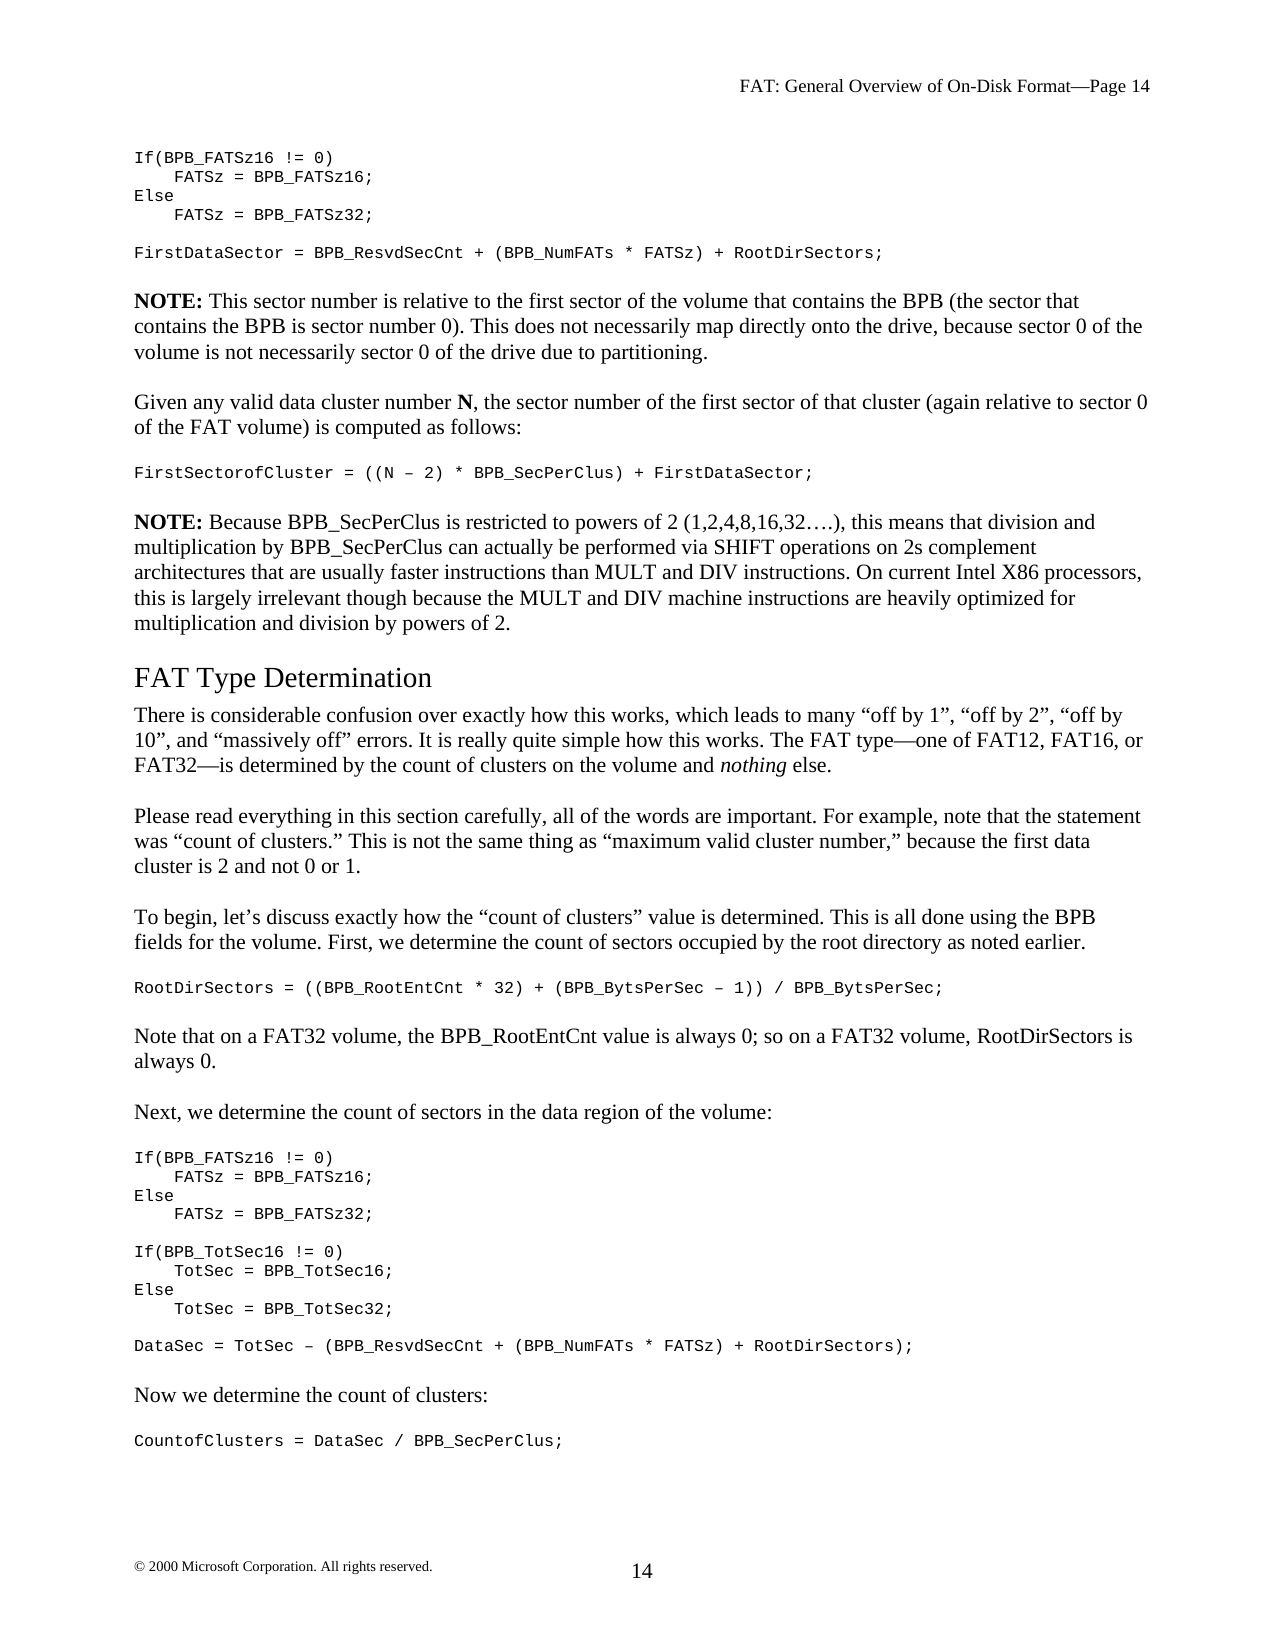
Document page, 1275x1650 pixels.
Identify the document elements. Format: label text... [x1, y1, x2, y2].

text Else [134, 1187, 1149, 1206]
text FATSz = BPB_FATSz32; [134, 1206, 1149, 1225]
subtitle FAT Type Determination [134, 660, 1149, 694]
text FirstDataSector = BPB_ResvdSecCnt + (BPB_NumFATs * FATSz) + RootDirSectors; [134, 244, 1149, 263]
text Else [134, 1281, 1149, 1300]
text RootDirSectors = ((BPB_RootEntCnt * 32) + (BPB_BytsPerSec – 1)) / BPB_BytsPerSec; [134, 979, 1149, 998]
text Please read everything in this section carefully, all of the words are important. For example, note that the statement was “count of clusters.” This is not the same thing as “maximum valid cluster number,” because the first data cluster is 2 and not 0 or 1. [134, 803, 1149, 878]
text Note that on a FAT32 volume, the BPB_RootEntCnt value is always 0; so on a FAT32 volume, RootDirSectors is always 0. [134, 1023, 1149, 1074]
text If(BPB_TotSec16 != 0) [134, 1244, 1149, 1262]
text FirstSectorofCluster = ((N – 2) * BPB_SecPerClus) + FirstDataSector; [134, 465, 1149, 484]
text TotSec = BPB_TotSec16; [134, 1262, 1149, 1281]
text FATSz = BPB_FATSz16; [134, 1168, 1149, 1187]
text NOTE: Because BPB_SecPerClus is restricted to powers of 2 (1,2,4,8,16,32….), this means that division and multiplication by BPB_SecPerClus can actually be performed via SHIFT operations on 2s complement architectures that are usually faster instructions than MULT and DIV instructions. On current Intel X86 processors, this is largely irrelevant though because the MULT and DIV machine instructions are heavily optimized for multiplication and division by powers of 2. [134, 509, 1149, 635]
text NOTE: This sector number is relative to the first sector of the volume that contains the BPB (the sector that contains the BPB is sector number 0). This does not necessarily map directly onto the drive, because sector 0 of the volume is not necessarily sector 0 of the drive due to partitioning. [134, 288, 1149, 364]
text Else [134, 188, 1149, 207]
text Next, we determine the count of sectors in the data region of the volume: [134, 1099, 1149, 1124]
text CountofClusters = DataSec / BPB_SecPerClus; [134, 1432, 1149, 1451]
text TotSec = BPB_TotSec32; [134, 1300, 1149, 1319]
text If(BPB_FATSz16 != 0) [134, 150, 1149, 169]
text If(BPB_FATSz16 != 0) [134, 1149, 1149, 1168]
text Now we determine the count of clusters: [134, 1382, 1149, 1407]
text FATSz = BPB_FATSz32; [134, 207, 1149, 225]
text There is considerable confusion over exactly how this works, which leads to many “off by 1”, “off by 2”, “off by 10”, and “massively off” errors. It is really quite simple how this works. The FAT type—one of FAT12, FAT16, or FAT32—is determined by the count of clusters on the volume and nothing else. [134, 702, 1149, 778]
text Given any valid data cluster number N, the sector number of the first sector of that cluster (again relative to sector 0 of the FAT volume) is computed as follows: [134, 389, 1149, 439]
text To begin, let’s discuss exactly how the “count of clusters” value is determined. This is all done using the BPB fields for the volume. First, we determine the count of sectors occupied by the root directory as noted earlier. [134, 904, 1149, 954]
text FATSz = BPB_FATSz16; [134, 169, 1149, 188]
text DataSec = TotSec – (BPB_ResvdSecCnt + (BPB_NumFATs * FATSz) + RootDirSectors); [134, 1338, 1149, 1357]
